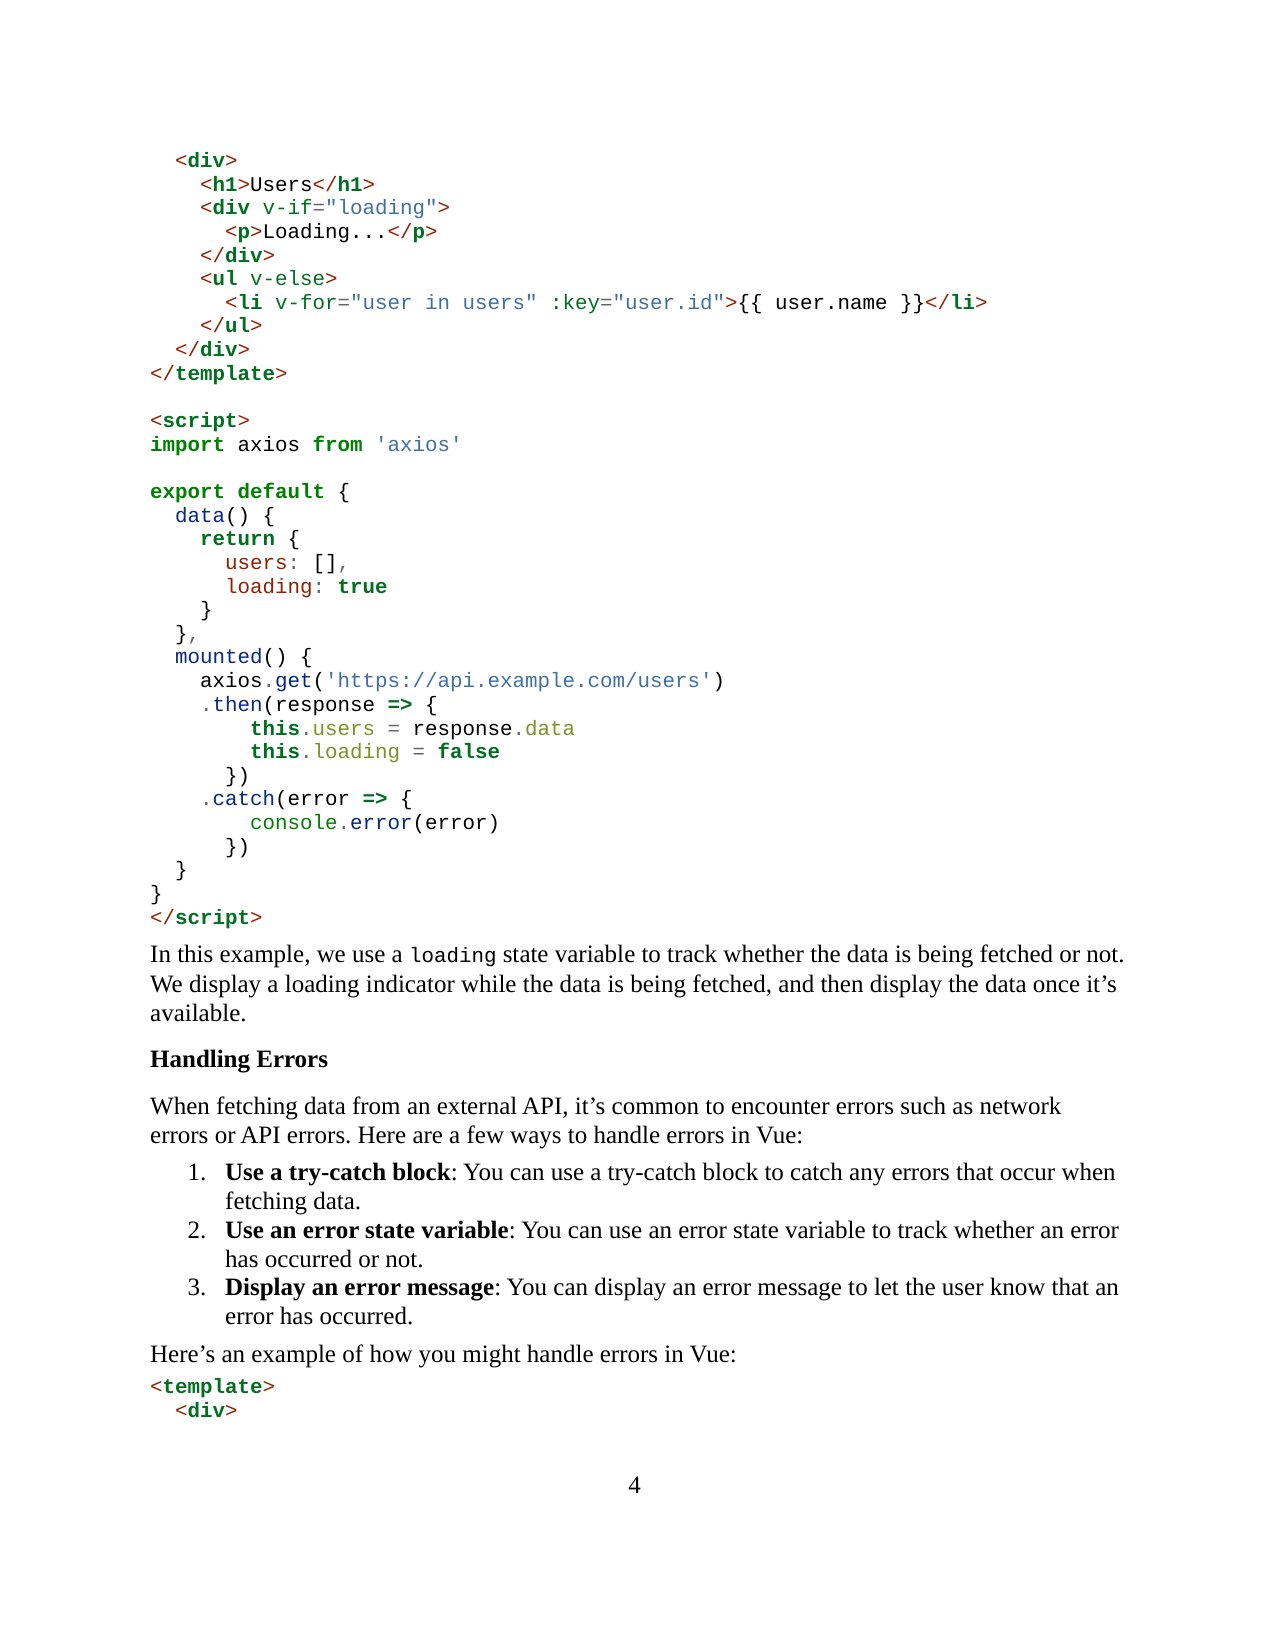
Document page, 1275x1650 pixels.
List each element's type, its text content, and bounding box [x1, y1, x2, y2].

text export default { [150, 481, 1125, 505]
text }, [150, 623, 1125, 647]
text When fetching data from an external API, it’s common to encounter errors such as network errors or API errors. Here are a few ways to handle errors in Vue: [150, 1091, 1125, 1148]
text return { [150, 528, 1125, 552]
text users: [], [150, 552, 1125, 576]
text </div> [150, 244, 1125, 268]
text mounted() { [150, 647, 1125, 670]
text Here’s an example of how you might handle errors in Vue: [150, 1339, 1125, 1368]
text </div> [150, 339, 1125, 363]
text console.error(error) [150, 812, 1125, 836]
text axios.get('https://api.example.com/users') [150, 670, 1125, 694]
text </ul> [150, 316, 1125, 339]
text } [150, 883, 1125, 907]
text this.users = response.data [150, 717, 1125, 741]
text <div> [150, 1400, 1125, 1424]
text } [150, 859, 1125, 883]
text In this example, we use a loading state variable to track whether the data is being fetched or not. We display a loading indicator while the data is being fetched, and then display the data once it’s available. [150, 939, 1125, 1026]
text this.loading = false [150, 741, 1125, 765]
text data() { [150, 505, 1125, 528]
text </template> [150, 363, 1125, 386]
text <li v-for="user in users" :key="user.id">{{ user.name }}</li> [150, 292, 1125, 316]
text }) [150, 836, 1125, 859]
list Use an error state variable: You can use an error state variable to track whether an error has occurred or not. [187, 1215, 1125, 1272]
text import axios from 'axios' [150, 434, 1125, 457]
text <h1>Users</h1> [150, 174, 1125, 197]
text <p>Loading...</p> [150, 221, 1125, 244]
text <div> [150, 150, 1125, 174]
text </script> [150, 907, 1125, 930]
text .then(response => { [150, 694, 1125, 717]
text <ul v-else> [150, 268, 1125, 292]
text .catch(error => { [150, 788, 1125, 812]
text } [150, 599, 1125, 623]
text <div v-if="loading"> [150, 197, 1125, 221]
list Display an error message: You can display an error message to let the user know that an error has occurred. [187, 1272, 1125, 1330]
text loading: true [150, 576, 1125, 599]
text <template> [150, 1377, 1125, 1400]
text }) [150, 765, 1125, 788]
list Use a try-catch block: You can use a try-catch block to catch any errors that occur when fetching data. [187, 1157, 1125, 1215]
text Handling Errors [150, 1044, 1125, 1073]
text <script> [150, 410, 1125, 434]
